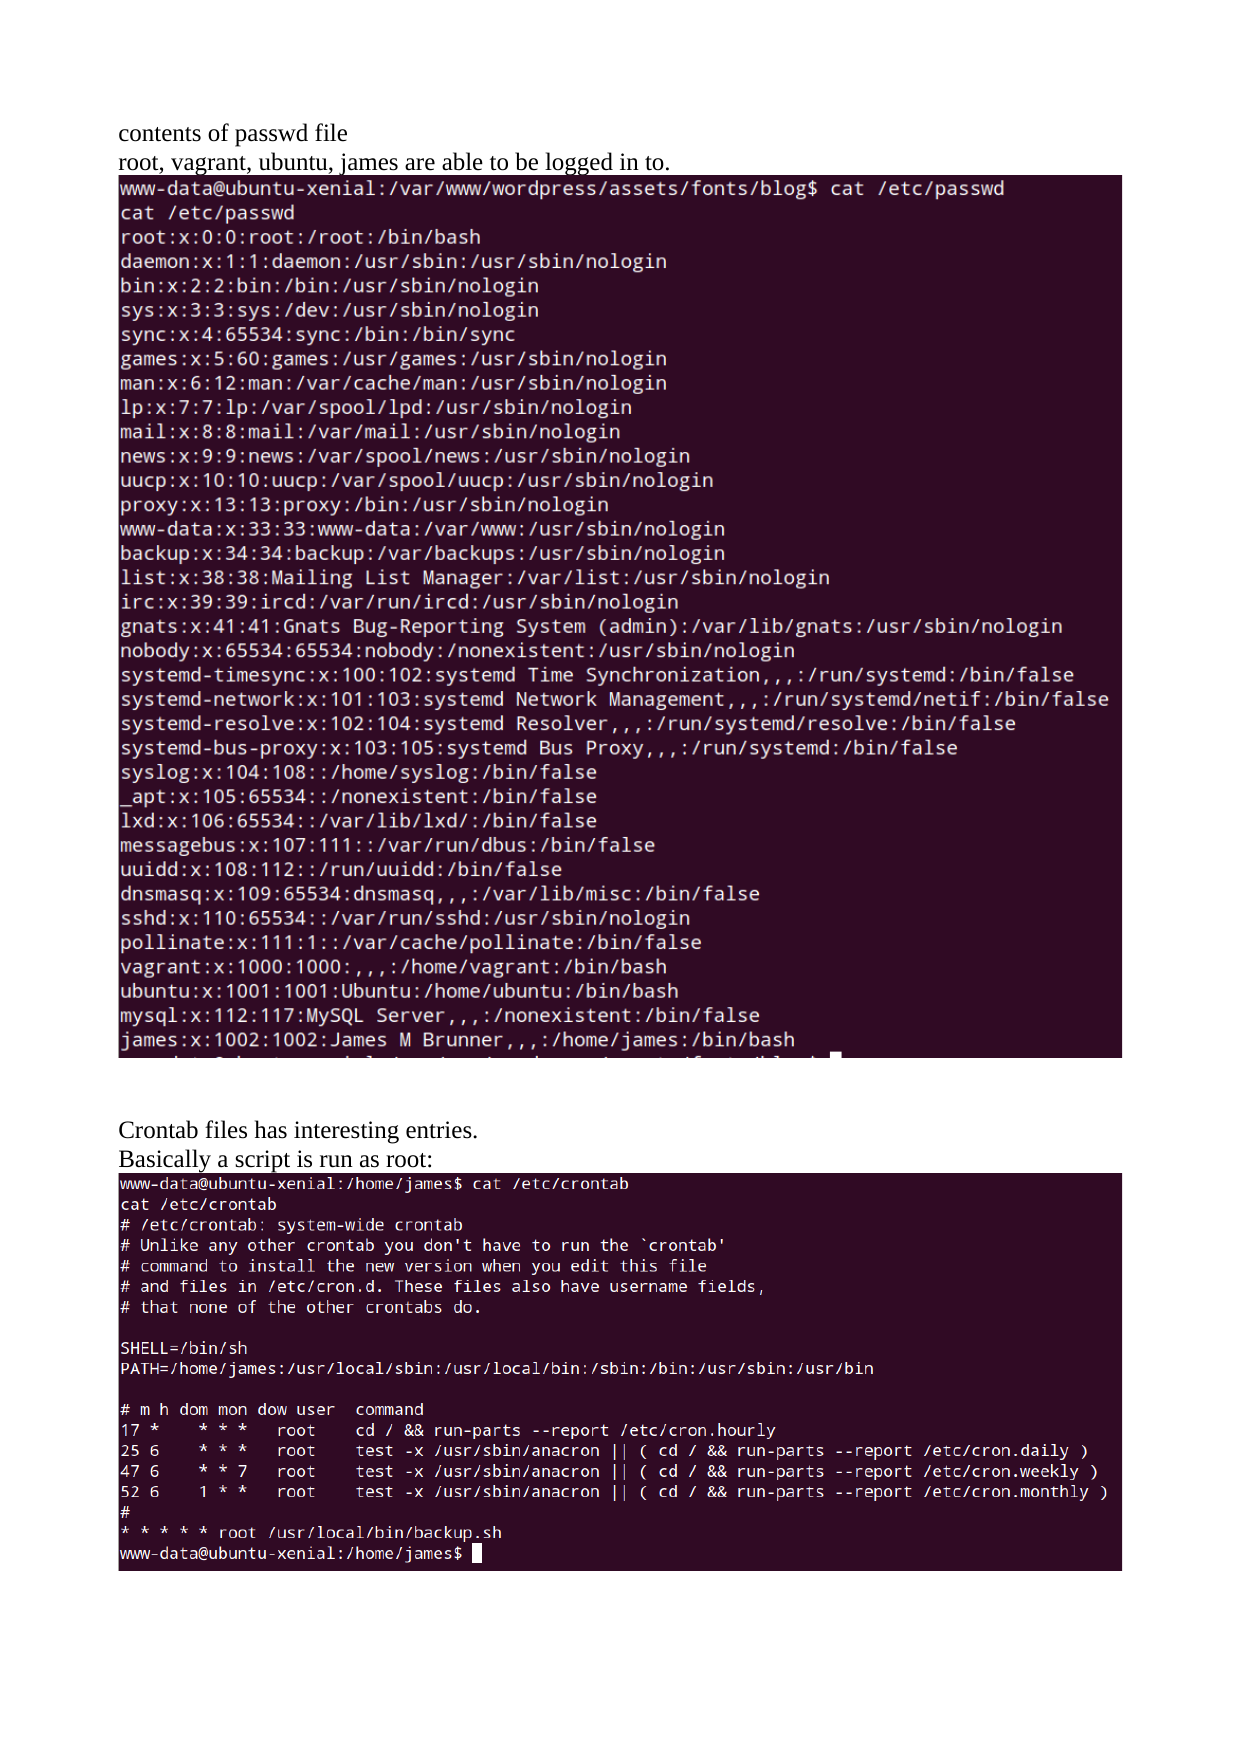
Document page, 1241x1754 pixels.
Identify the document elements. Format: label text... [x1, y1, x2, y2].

text contents of passwd file [118, 118, 1122, 147]
picture [118, 175, 1123, 1058]
picture [118, 1173, 1123, 1571]
text Crontab files has interesting entries. [118, 1116, 1122, 1144]
text root, vagrant, ubuntu, james are able to be logged in to. [118, 147, 1122, 175]
text Basically a script is run as root: [118, 1144, 1122, 1173]
